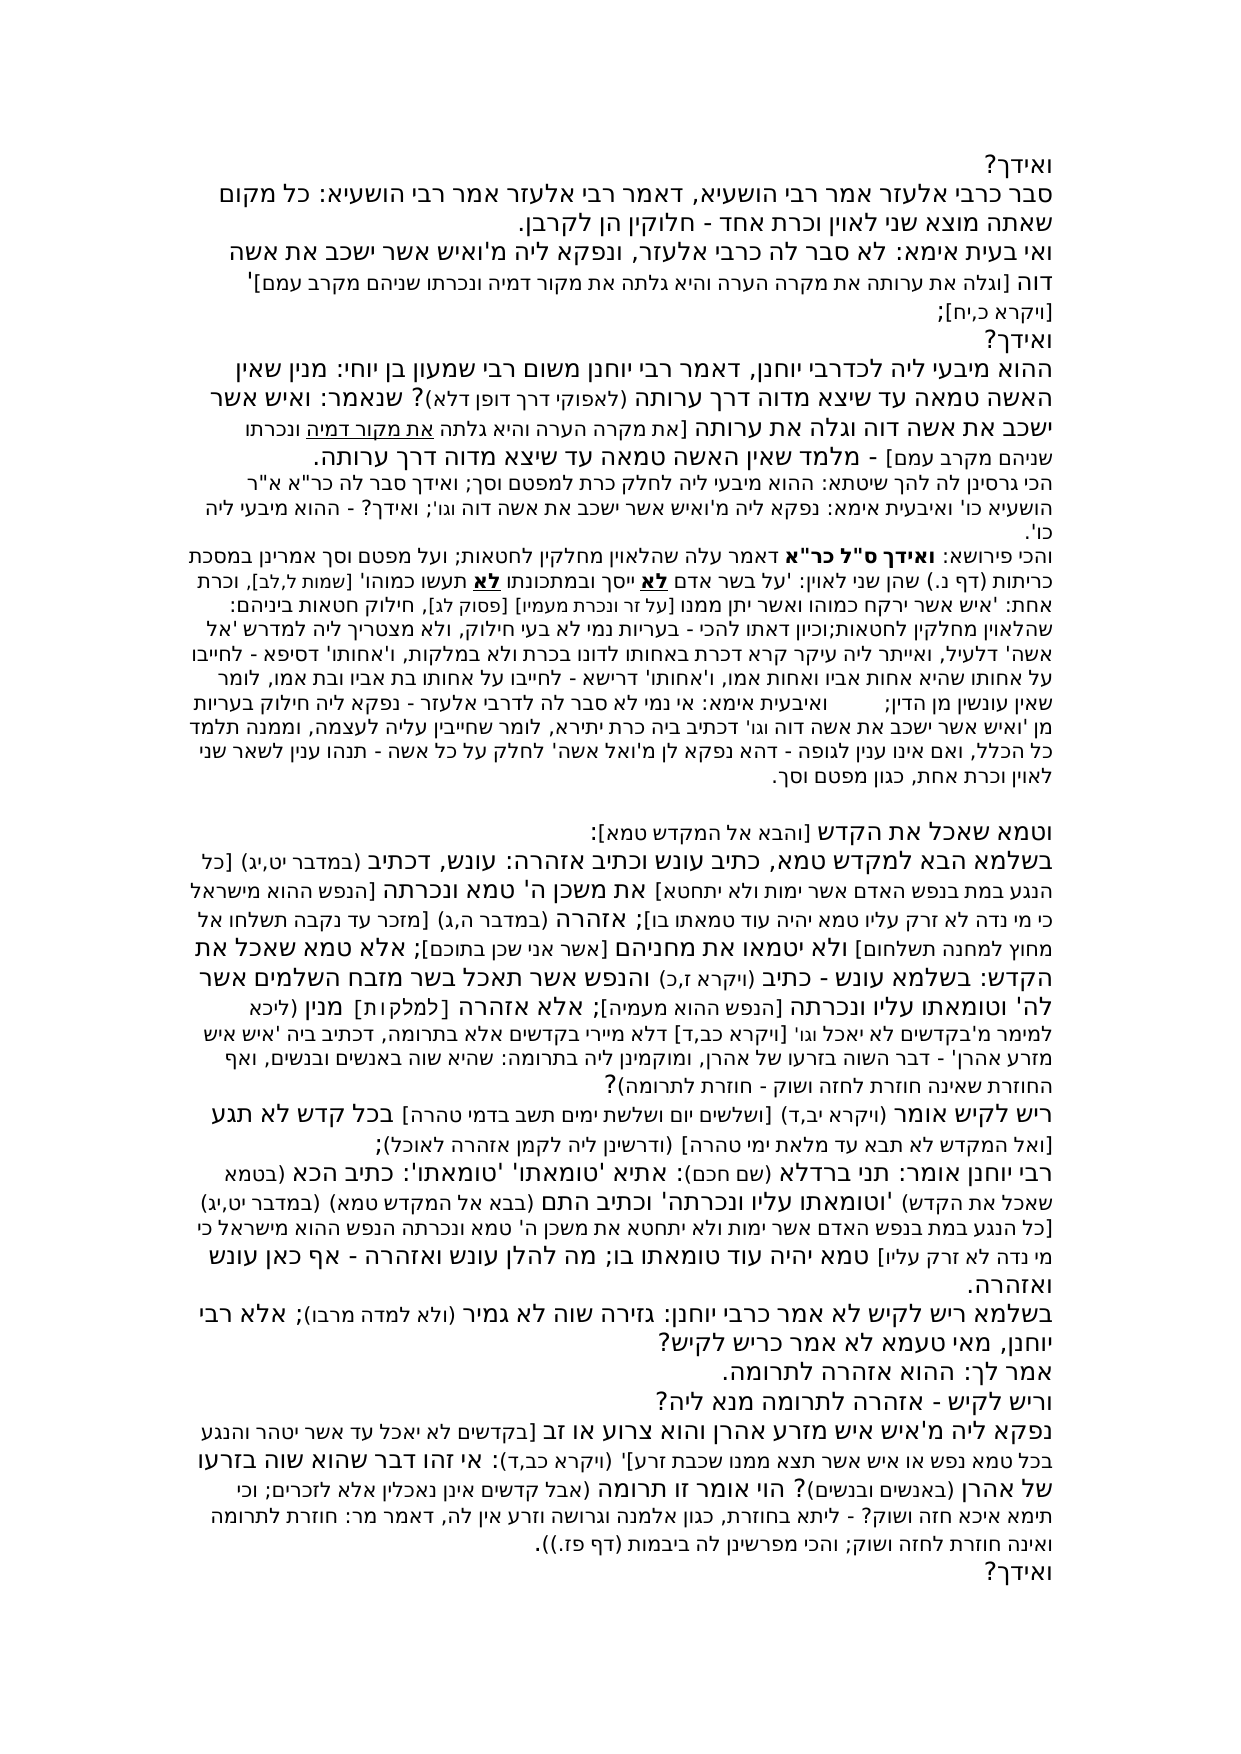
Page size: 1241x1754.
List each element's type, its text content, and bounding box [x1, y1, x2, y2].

text ואידך? [187, 1557, 1053, 1586]
text ריש לקיש אומר (ויקרא יב,ד) [ושלשים יום ושלשת ימים תשב בדמי טהרה] בכל קדש לא תגע [ואל המקדש לא תבא עד מלאת ימי טהרה] (ודרשינן ליה לקמן אזהרה לאוכל); [187, 1099, 1053, 1158]
text בשלמא ריש לקיש לא אמר כרבי יוחנן: גזירה שוה לא גמיר (ולא למדה מרבו); אלא רבי יוחנן, מאי טעמא לא אמר כריש לקיש? [187, 1299, 1053, 1358]
text בשלמא הבא למקדש טמא, כתיב עונש וכתיב אזהרה: עונש, דכתיב (במדבר יט,יג) [כל הנגע במת בנפש האדם אשר ימות ולא יתחטא] את משכן ה' טמא ונכרתה [הנפש ההוא מישראל כי מי נדה לא זרק עליו טמא יהיה עוד טמאתו בו]; אזהרה (במדבר ה,ג) [מזכר עד נקבה תשלחו אל מחוץ למחנה תשלחום] ולא יטמאו את מחניהם [אשר אני שכן בתוכם]; אלא טמא שאכל את הקדש: בשלמא עונש - כתיב (ויקרא ז,כ) והנפש אשר תאכל בשר מזבח השלמים אשר לה' וטומאתו עליו ונכרתה [הנפש ההוא מעמיה]; אלא אזהרה [למלקות] מנין (ליכא למימר מ'בקדשים לא יאכל וגו' [ויקרא כב,ד] דלא מיירי בקדשים אלא בתרומה, דכתיב ביה 'איש איש מזרע אהרן' - דבר השוה בזרעו של אהרן, ומוקמינן ליה בתרומה: שהיא שוה באנשים ובנשים, ואף החוזרת שאינה חוזרת לחזה ושוק - חוזרת לתרומה)? [187, 846, 1053, 1099]
text וטמא שאכל את הקדש [והבא אל המקדש טמא]: [187, 817, 1053, 846]
text הכי גרסינן לה להך שיטתא: ההוא מיבעי ליה לחלק כרת למפטם וסך; ואידך סבר לה כר"א א"ר הושעיא כו' ואיבעית אימא: נפקא ליה מ'ואיש אשר ישכב את אשה דוה וגו'; ואידך? - ההוא מיבעי ליה כו'. [187, 471, 1053, 544]
text ואידך? [187, 150, 1053, 179]
text והכי פירושא: ואידך ס"ל כר"א דאמר עלה שהלאוין מחלקין לחטאות; ועל מפטם וסך אמרינן במסכת כריתות (דף נ.) שהן שני לאוין: 'על בשר אדם לא ייסך ובמתכונתו לא תעשו כמוהו' [שמות ל,לב], וכרת אחת: 'איש אשר ירקח כמוהו ואשר יתן ממנו [על זר ונכרת מעמיו] [פסוק לג], חילוק חטאות ביניהם: שהלאוין מחלקין לחטאות; וכיון דאתו להכי - בעריות נמי לא בעי חילוק, ולא מצטריך ליה למדרש 'אל אשה' דלעיל, ואייתר ליה עיקר קרא דכרת באחותו לדונו בכרת ולא במלקות, ו'אחותו' דסיפא - לחייבו על אחותו שהיא אחות אביו ואחות אמו, ו'אחותו' דרישא - לחייבו על אחותו בת אביו ובת אמו, לומר שאין עונשין מן הדין; ואיבעית אימא: אי נמי לא סבר לה לדרבי אלעזר - נפקא ליה חילוק בעריות מן 'ואיש אשר ישכב את אשה דוה וגו' דכתיב ביה כרת יתירא, לומר שחייבין עליה לעצמה, וממנה תלמד כל הכלל, ואם אינו ענין לגופה - דהא נפקא לן מ'ואל אשה' לחלק על כל אשה - תנהו ענין לשאר שני לאוין וכרת אחת, כגון מפטם וסך. [187, 544, 1053, 788]
text ההוא מיבעי ליה לכדרבי יוחנן, דאמר רבי יוחנן משום רבי שמעון בן יוחי: מנין שאין האשה טמאה עד שיצא מדוה דרך ערותה (לאפוקי דרך דופן דלא)? שנאמר: ואיש אשר ישכב את אשה דוה וגלה את ערותה [את מקרה הערה והיא גלתה את מקור דמיה ונכרתו שניהם מקרב עמם] - מלמד שאין האשה טמאה עד שיצא מדוה דרך ערותה. [187, 354, 1053, 471]
text ואידך? [187, 325, 1053, 354]
text רבי יוחנן אומר: תני ברדלא (שם חכם): אתיא 'טומאתו' 'טומאתו': כתיב הכא (בטמא שאכל את הקדש) 'וטומאתו עליו ונכרתה' וכתיב התם (בבא אל המקדש טמא) (במדבר יט,יג) [כל הנגע במת בנפש האדם אשר ימות ולא יתחטא את משכן ה' טמא ונכרתה הנפש ההוא מישראל כי מי נדה לא זרק עליו] טמא יהיה עוד טומאתו בו; מה להלן עונש ואזהרה - אף כאן עונש ואזהרה. [187, 1158, 1053, 1299]
text נפקא ליה מ'איש איש מזרע אהרן והוא צרוע או זב [בקדשים לא יאכל עד אשר יטהר והנגע בכל טמא נפש או איש אשר תצא ממנו שכבת זרע]' (ויקרא כב,ד): אי זהו דבר שהוא שוה בזרעו של אהרן (באנשים ובנשים)? הוי אומר זו תרומה (אבל קדשים אינן נאכלין אלא לזכרים; וכי תימא איכא חזה ושוק? - ליתא בחוזרת, כגון אלמנה וגרושה וזרע אין לה, דאמר מר: חוזרת לתרומה ואינה חוזרת לחזה ושוק; והכי מפרשינן לה ביבמות (דף פז.)). [187, 1416, 1053, 1557]
text וריש לקיש - אזהרה לתרומה מנא ליה? [187, 1387, 1053, 1416]
text ואי בעית אימא: לא סבר לה כרבי אלעזר, ונפקא ליה מ'ואיש אשר ישכב את אשה דוה [וגלה את ערותה את מקרה הערה והיא גלתה את מקור דמיה ונכרתו שניהם מקרב עמם]' [ויקרא כ,יח]; [187, 238, 1053, 325]
text אמר לך: ההוא אזהרה לתרומה. [187, 1358, 1053, 1387]
text סבר כרבי אלעזר אמר רבי הושעיא, דאמר רבי אלעזר אמר רבי הושעיא: כל מקום שאתה מוצא שני לאוין וכרת אחד - חלוקין הן לקרבן. [187, 179, 1053, 238]
